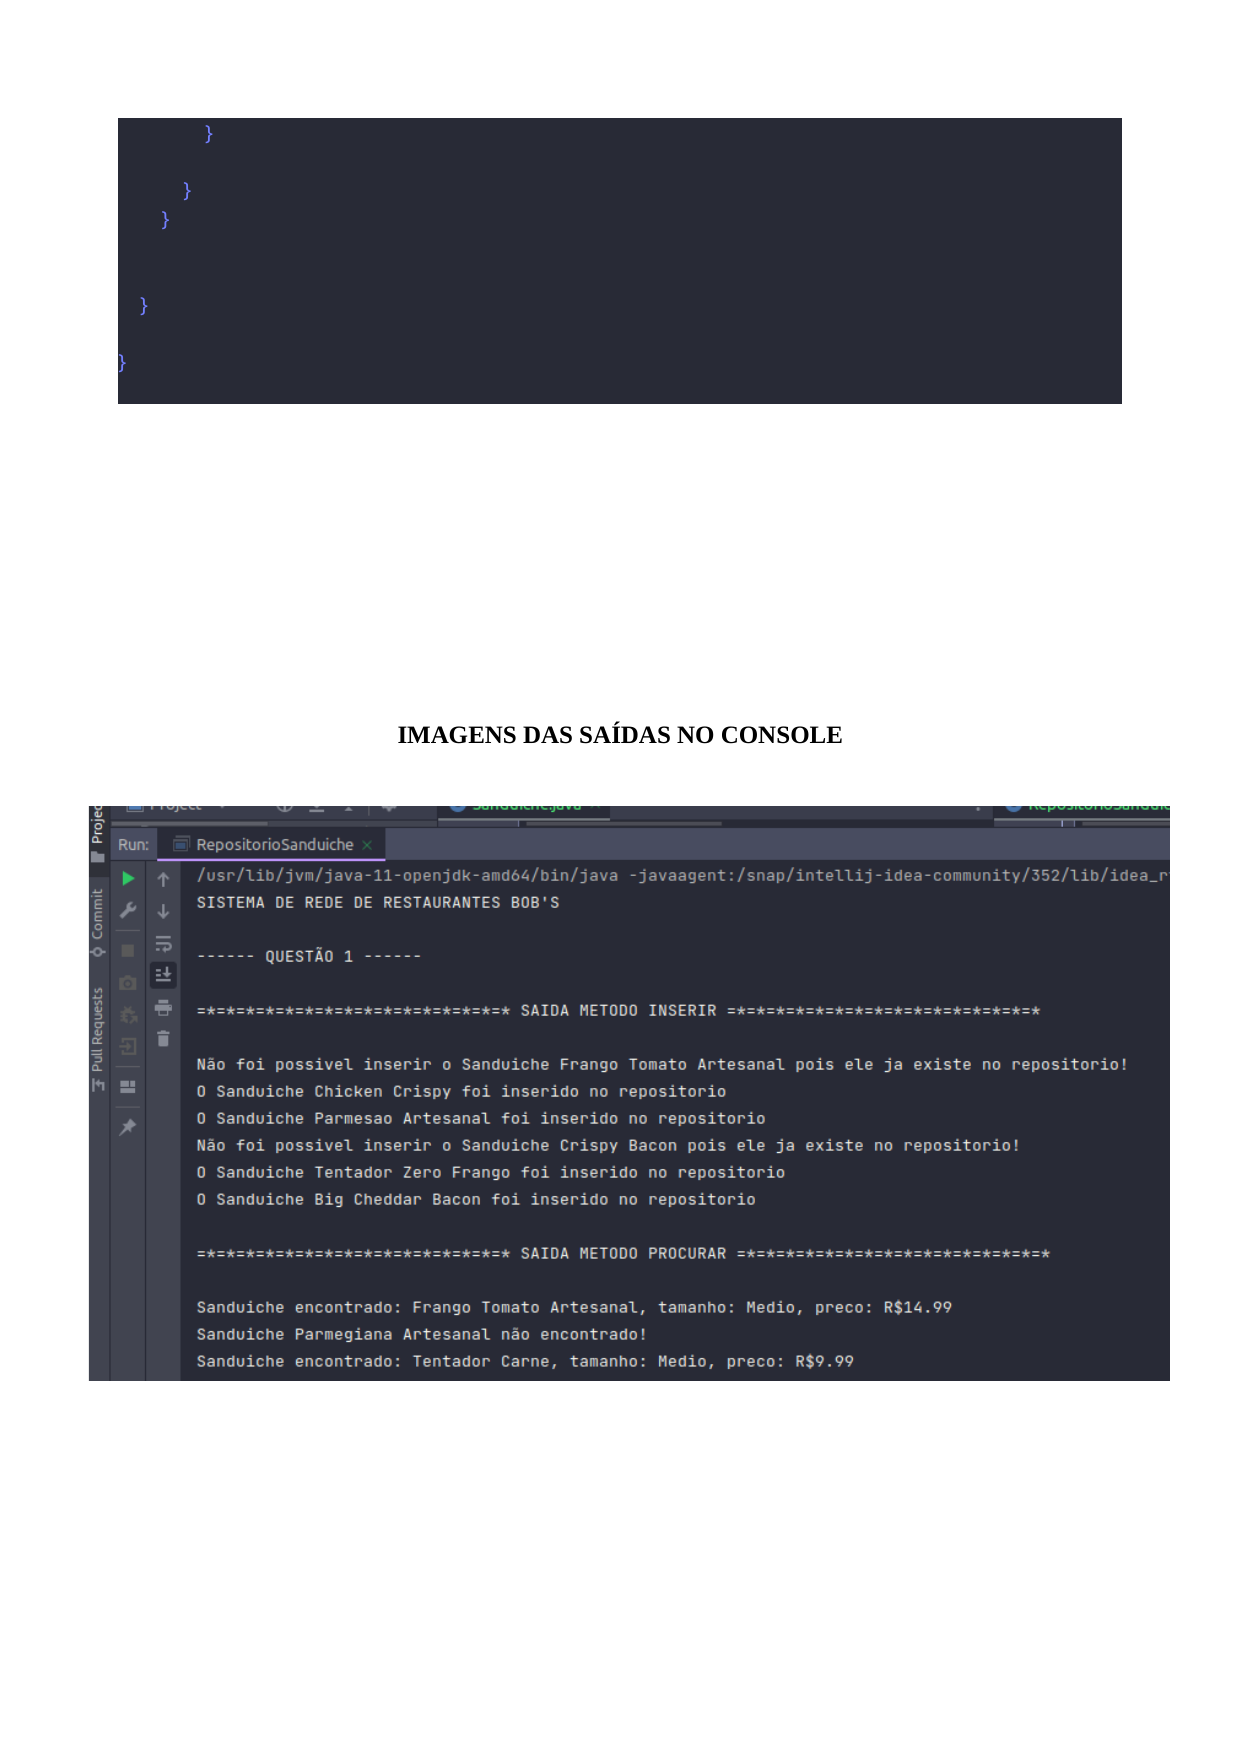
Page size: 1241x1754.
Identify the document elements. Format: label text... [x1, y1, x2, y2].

picture [576, 806, 871, 1381]
text IMAGENS DAS SAÍDAS NO CONSOLE [118, 720, 1122, 749]
text } } } } } [118, 118, 1122, 404]
